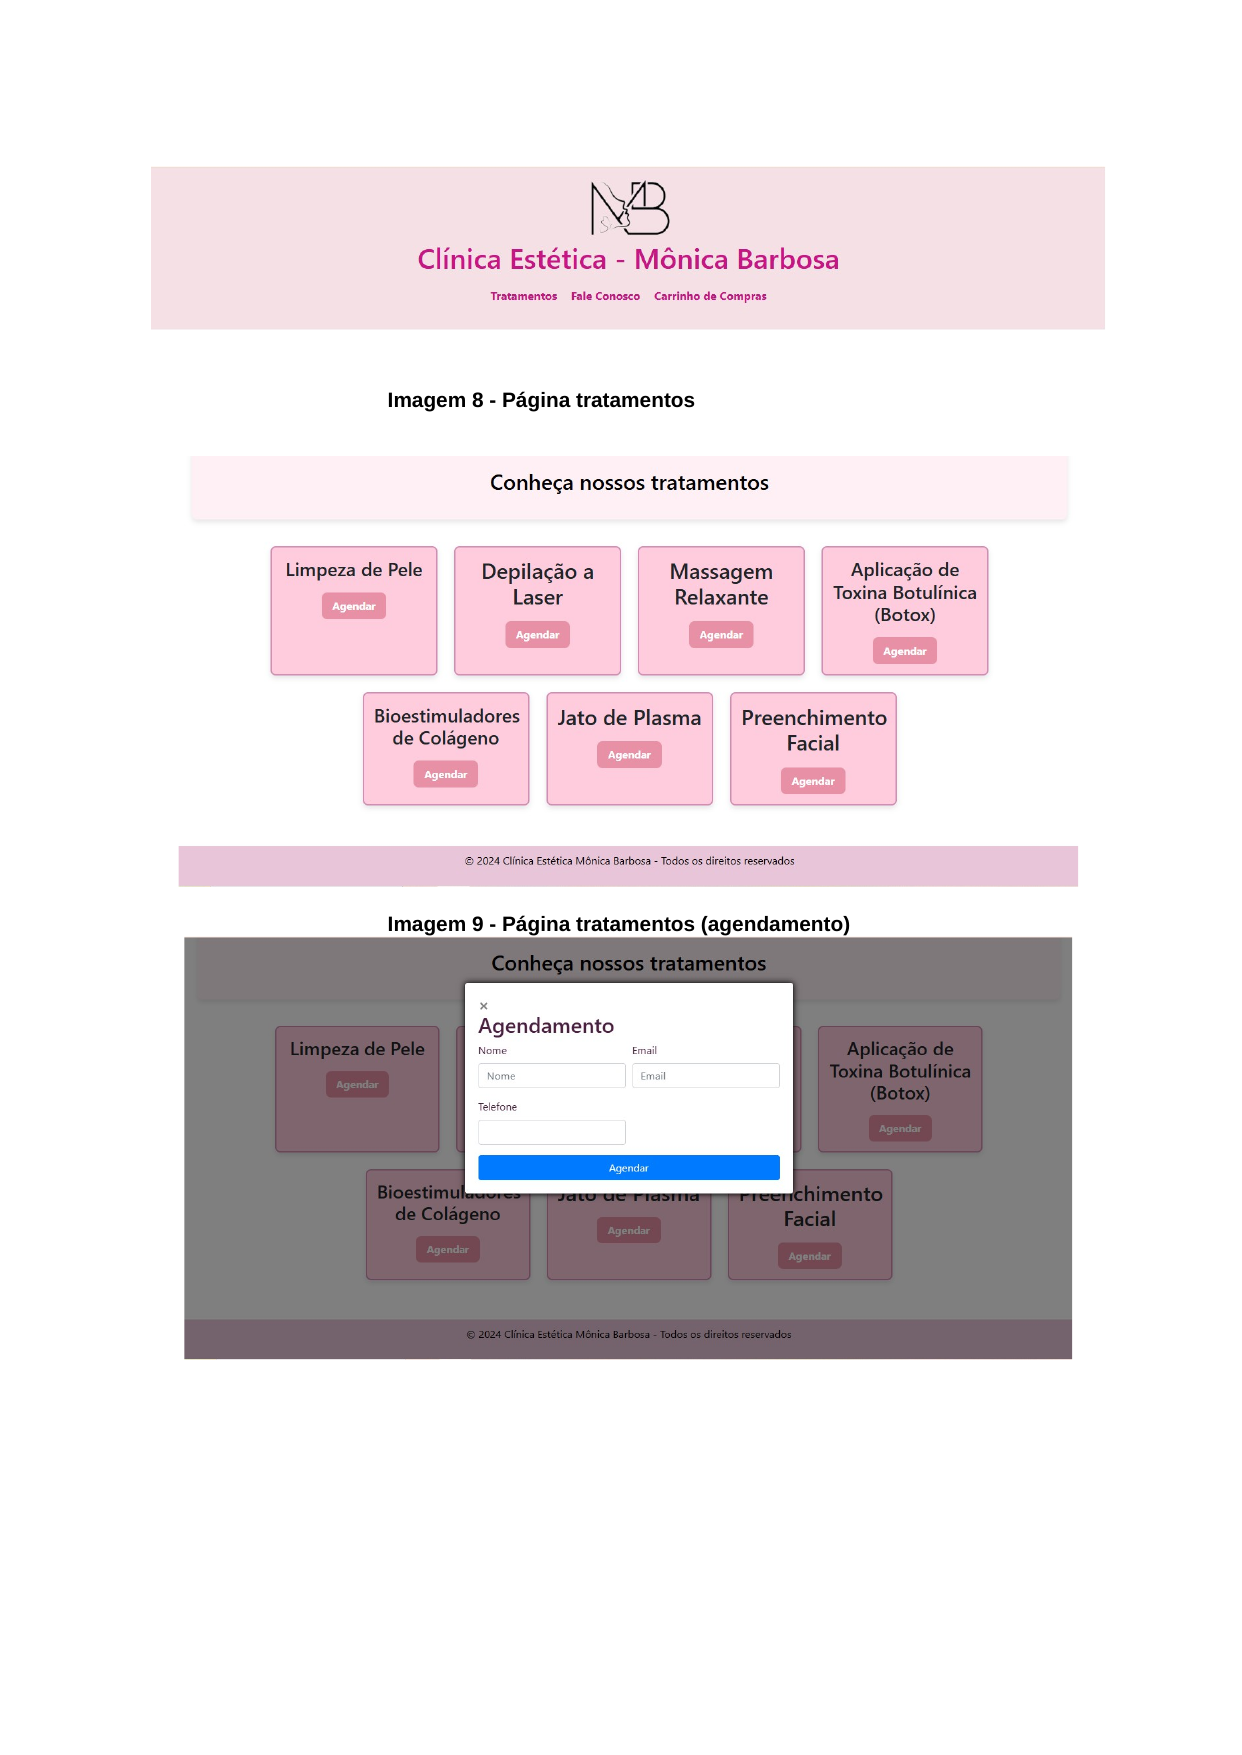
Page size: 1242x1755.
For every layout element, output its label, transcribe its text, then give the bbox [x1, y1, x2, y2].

text Imagem 8 - Página tratamentos [387, 388, 1153, 412]
text Imagem 9 - Página tratamentos (agendamento) [387, 912, 1153, 936]
